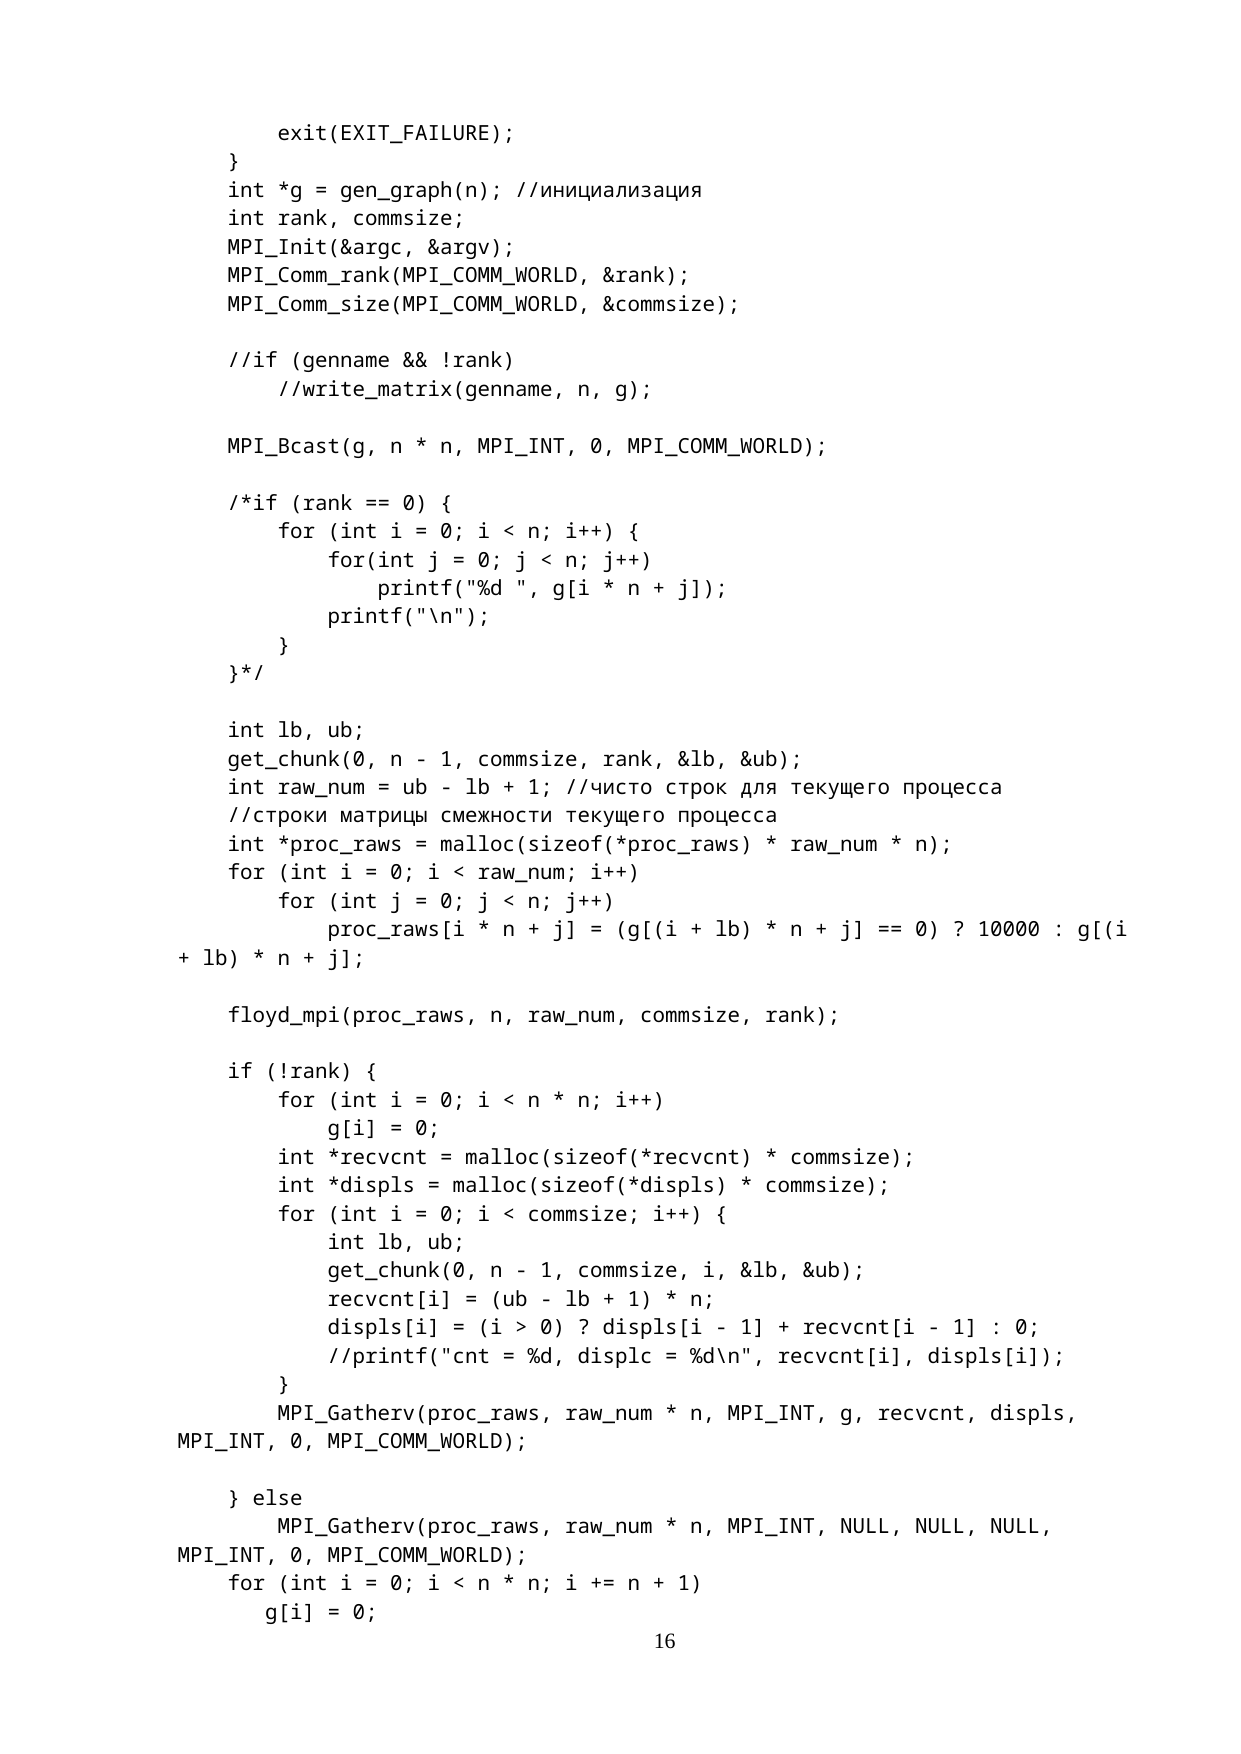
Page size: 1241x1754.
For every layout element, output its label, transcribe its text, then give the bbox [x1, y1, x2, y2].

text proc_raws[i * n + j] = (g[(i + lb) * n + j] == 0) ? 10000 : g[(i + lb) * n + j]; [177, 914, 1152, 971]
text }*/ [177, 658, 1152, 687]
text MPI_Comm_rank(MPI_COMM_WORLD, &rank); [177, 260, 1152, 289]
text recvcnt[i] = (ub - lb + 1) * n; [177, 1284, 1152, 1312]
text int rank, commsize; [177, 203, 1152, 232]
text } [177, 1369, 1152, 1398]
text MPI_Bcast(g, n * n, MPI_INT, 0, MPI_COMM_WORLD); [177, 431, 1152, 459]
text //строки матрицы смежности текущего процесса [177, 801, 1152, 829]
text MPI_Init(&argc, &argv); [177, 232, 1152, 260]
text exit(EXIT_FAILURE); [177, 118, 1152, 147]
text } [177, 147, 1152, 175]
text displs[i] = (i > 0) ? displs[i - 1] + recvcnt[i - 1] : 0; [177, 1312, 1152, 1341]
text for (int i = 0; i < raw_num; i++) [177, 857, 1152, 886]
text g[i] = 0; [177, 1113, 1152, 1142]
text } [177, 630, 1152, 658]
text for (int i = 0; i < n; i++) { [177, 516, 1152, 545]
text //if (genname && !rank) [177, 346, 1152, 374]
text /*if (rank == 0) { [177, 488, 1152, 516]
text int *recvcnt = malloc(sizeof(*recvcnt) * commsize); [177, 1142, 1152, 1170]
text for (int j = 0; j < n; j++) [177, 886, 1152, 914]
text int lb, ub; [177, 715, 1152, 744]
text for (int i = 0; i < commsize; i++) { [177, 1199, 1152, 1227]
text MPI_Comm_size(MPI_COMM_WORLD, &commsize); [177, 289, 1152, 317]
text for(int j = 0; j < n; j++) [177, 545, 1152, 573]
text int lb, ub; [177, 1227, 1152, 1256]
text int *proc_raws = malloc(sizeof(*proc_raws) * raw_num * n); [177, 829, 1152, 857]
text for (int i = 0; i < n * n; i++) [177, 1085, 1152, 1113]
text for (int i = 0; i < n * n; i += n + 1) [177, 1568, 1152, 1597]
text printf("%d ", g[i * n + j]); [177, 573, 1152, 602]
text get_chunk(0, n - 1, commsize, i, &lb, &ub); [177, 1256, 1152, 1284]
text //printf("cnt = %d, displc = %d\n", recvcnt[i], displs[i]); [177, 1341, 1152, 1369]
text } else [177, 1483, 1152, 1512]
text printf("\n"); [177, 602, 1152, 630]
text MPI_Gatherv(proc_raws, raw_num * n, MPI_INT, g, recvcnt, displs, MPI_INT, 0, MPI_COMM_WORLD); [177, 1398, 1152, 1455]
text MPI_Gatherv(proc_raws, raw_num * n, MPI_INT, NULL, NULL, NULL, MPI_INT, 0, MPI_COMM_WORLD); [177, 1512, 1152, 1568]
text floyd_mpi(proc_raws, n, raw_num, commsize, rank); [177, 1000, 1152, 1028]
text int *g = gen_graph(n); //инициализация [177, 175, 1152, 203]
text int raw_num = ub - lb + 1; //чисто строк для текущего процесса [177, 772, 1152, 801]
text if (!rank) { [177, 1057, 1152, 1085]
text int *displs = malloc(sizeof(*displs) * commsize); [177, 1170, 1152, 1199]
text get_chunk(0, n - 1, commsize, rank, &lb, &ub); [177, 744, 1152, 772]
text //write_matrix(genname, n, g); [177, 374, 1152, 402]
text g[i] = 0; [177, 1597, 1152, 1625]
